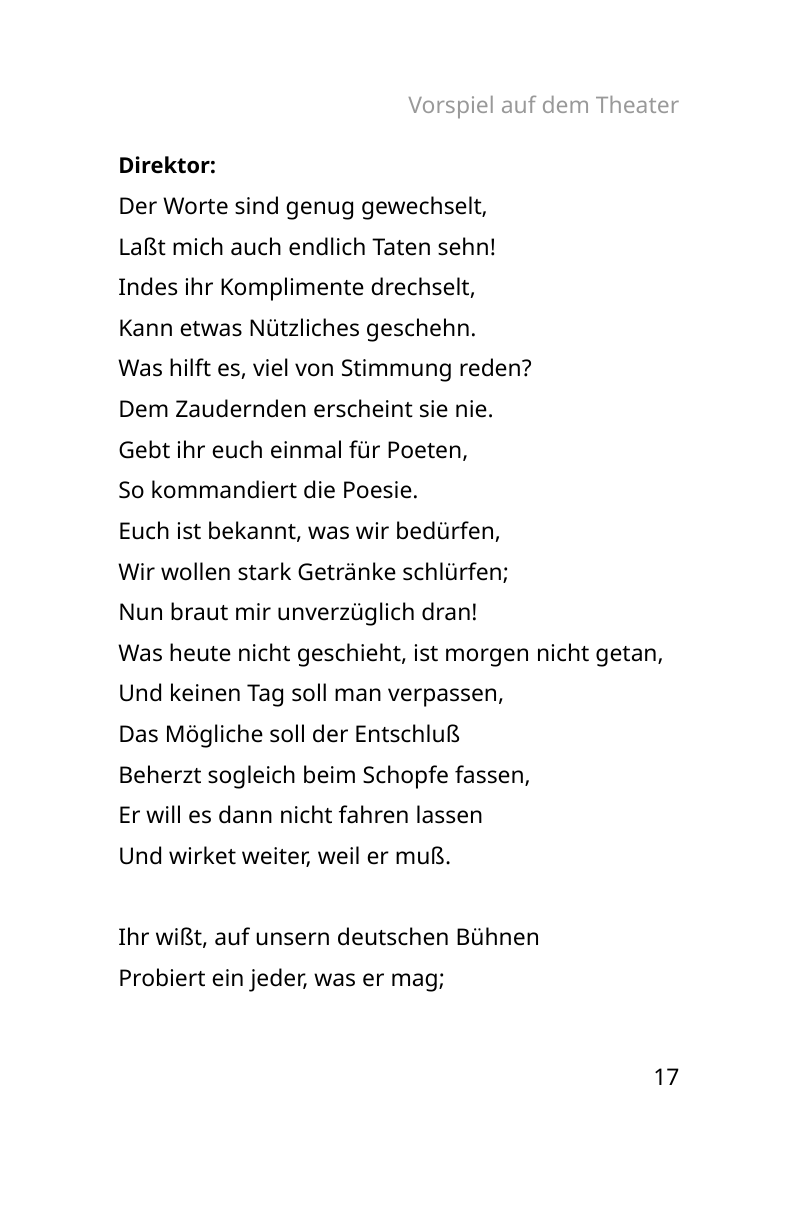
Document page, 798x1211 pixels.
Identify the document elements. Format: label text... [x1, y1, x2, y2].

text Direktor: Der Worte sind genug gewechselt, Laßt mich auch endlich Taten sehn! Indes ihr Komplimente drechselt, Kann etwas Nützliches geschehn. Was hilft es, viel von Stimmung reden? Dem Zaudernden erscheint sie nie. Gebt ihr euch einmal für Poeten, So kommandiert die Poesie. Euch ist bekannt, was wir bedürfen, Wir wollen stark Getränke schlürfen; Nun braut mir unverzüglich dran! Was heute nicht geschieht, ist morgen nicht getan, Und keinen Tag soll man verpassen, Das Mögliche soll der Entschluß Beherzt sogleich beim Schopfe fassen, Er will es dann nicht fahren lassen Und wirket weiter, weil er muß. [118, 149, 679, 871]
text Ihr wißt, auf unsern deutschen Bühnen Probiert ein jeder, was er mag; [118, 898, 679, 993]
